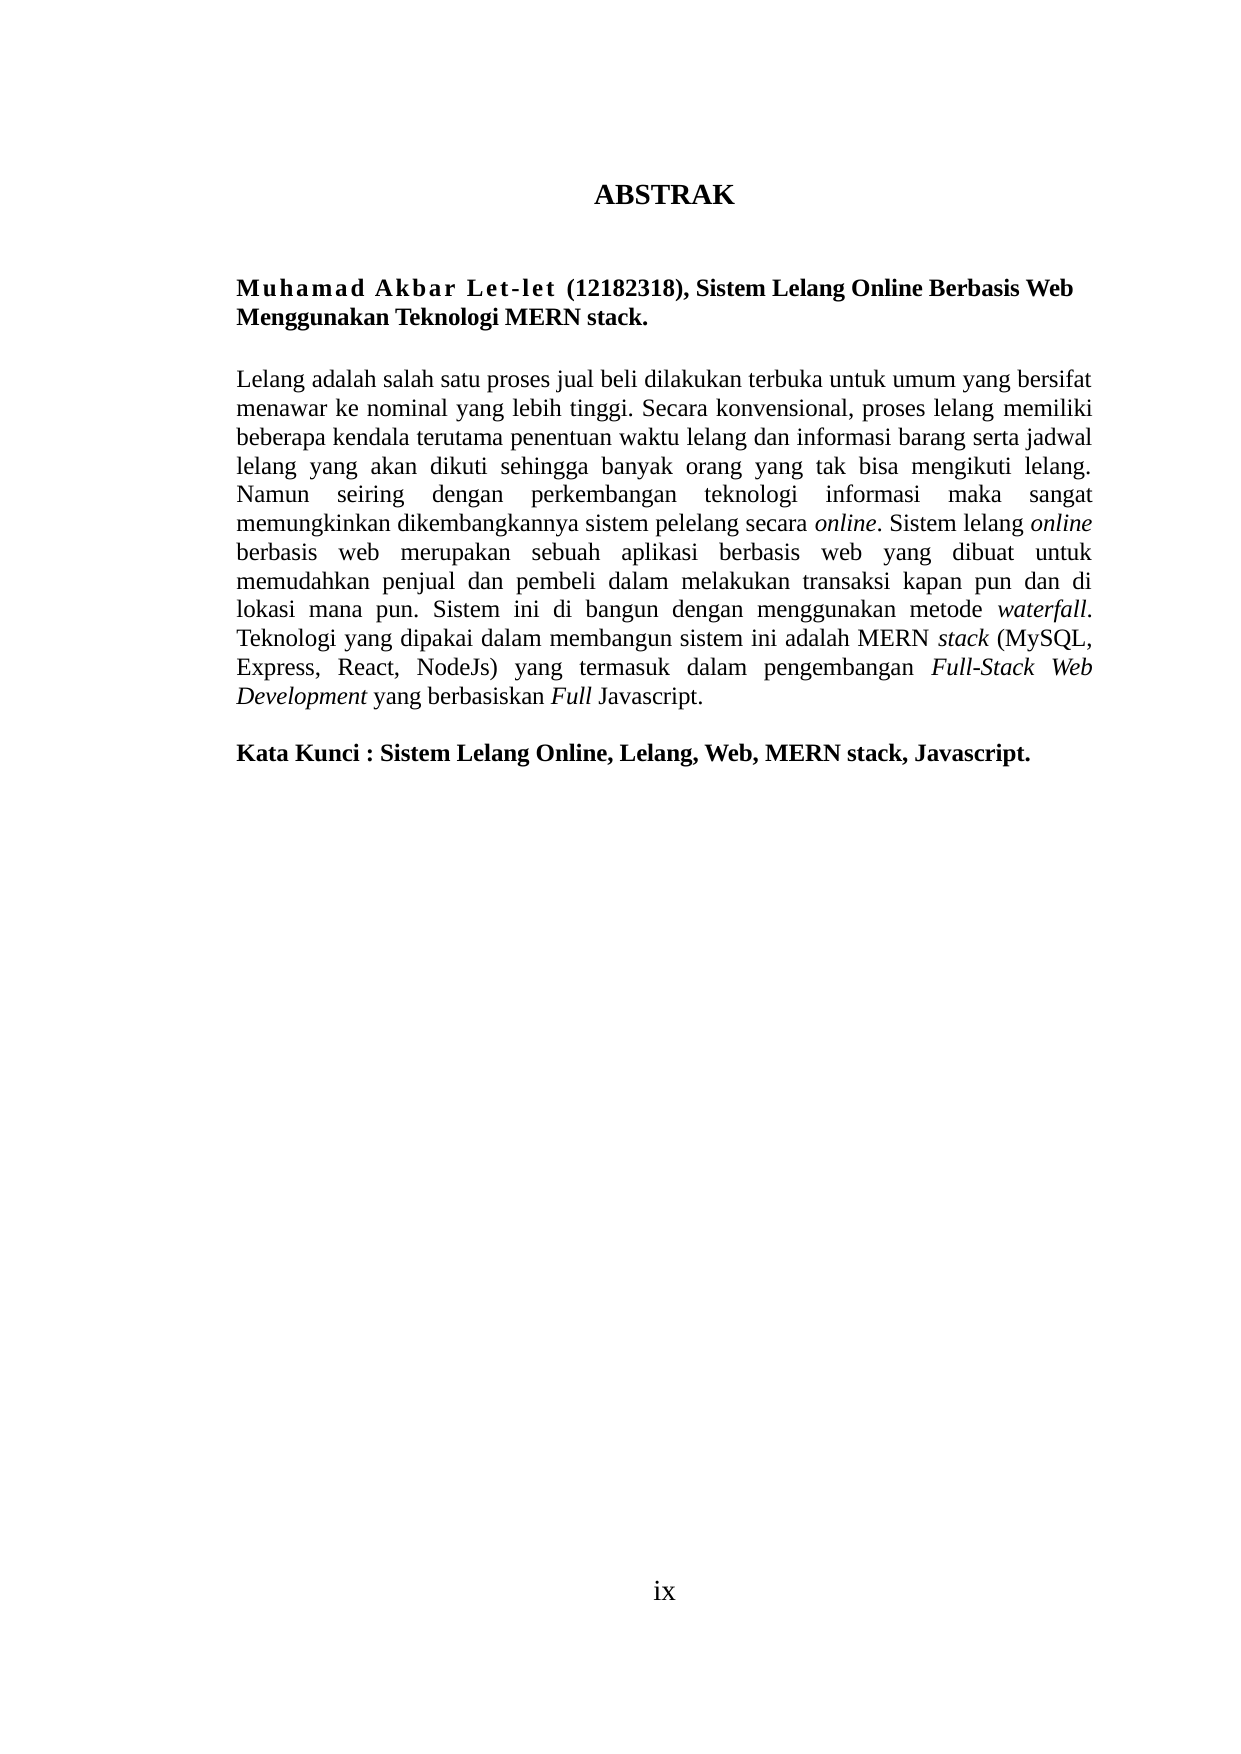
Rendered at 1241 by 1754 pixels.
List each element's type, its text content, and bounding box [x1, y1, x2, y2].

text Kata Kunci : Sistem Lelang Online, Lelang, Web, MERN stack, Javascript. [236, 738, 1093, 767]
text Muhamad Akbar Let-let (12182318), Sistem Lelang Online Berbasis Web Menggunakan Teknologi MERN stack. [236, 273, 1093, 331]
text Lelang adalah salah satu proses jual beli dilakukan terbuka untuk umum yang bersifat menawar ke nominal yang lebih tinggi. Secara konvensional, proses lelang memiliki beberapa kendala terutama penentuan waktu lelang dan informasi barang serta jadwal lelang yang akan dikuti sehingga banyak orang yang tak bisa mengikuti lelang. Namun seiring dengan perkembangan teknologi informasi maka sangat memungkinkan dikembangkannya sistem pelelang secara online. Sistem lelang online berbasis web merupakan sebuah aplikasi berbasis web yang dibuat untuk memudahkan penjual dan pembeli dalam melakukan transaksi kapan pun dan di lokasi mana pun. Sistem ini di bangun dengan menggunakan metode waterfall. Teknologi yang dipakai dalam membangun sistem ini adalah MERN stack (MySQL, Express, React, NodeJs) yang termasuk dalam pengembangan Full-Stack Web Development yang berbasiskan Full Javascript. [236, 364, 1093, 709]
subtitle ABSTRAK [236, 177, 1093, 211]
